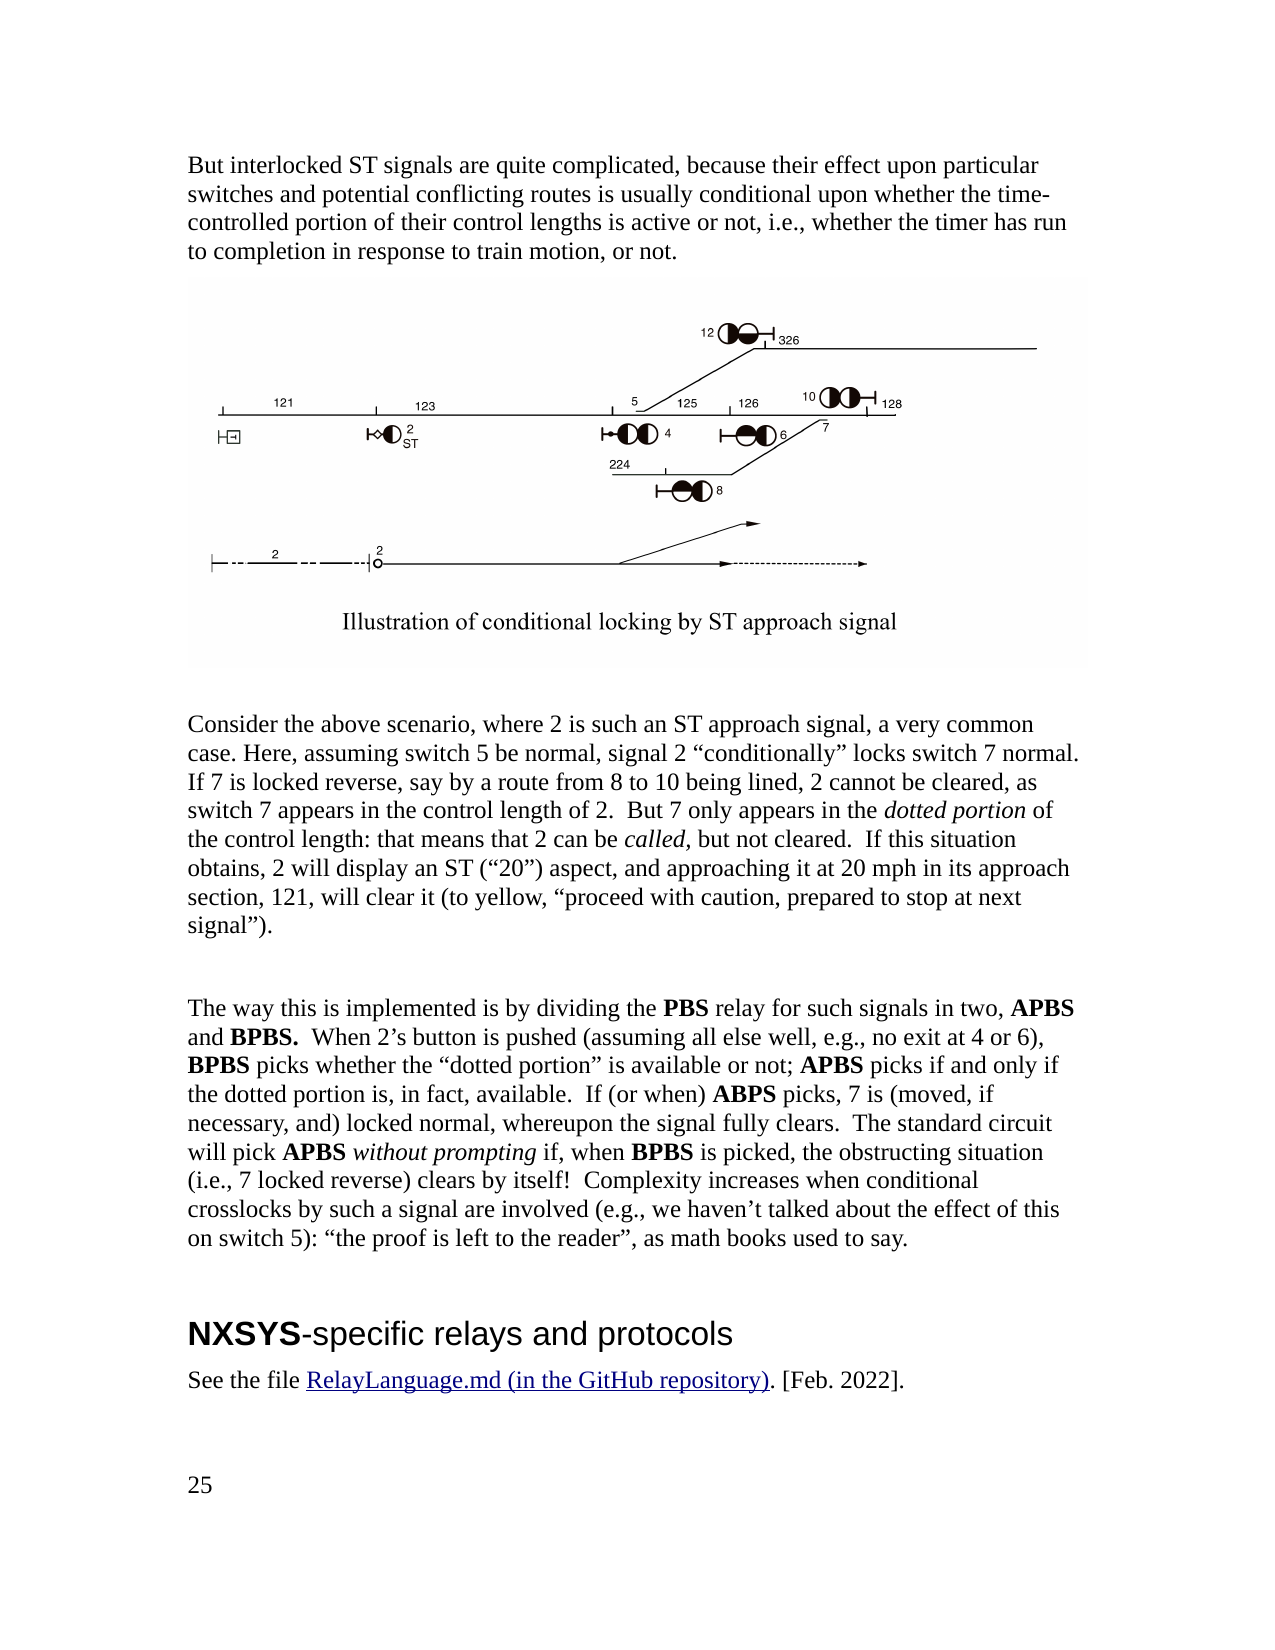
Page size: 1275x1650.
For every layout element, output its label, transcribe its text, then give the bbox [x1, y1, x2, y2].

text See the file RelayLanguage.md (in the GitHub repository). [Feb. 2022]. [187, 1365, 1087, 1394]
picture [187, 277, 1088, 668]
text But interlocked ST signals are quite complicated, because their effect upon particular switches and potential conflicting routes is usually conditional upon whether the time-controlled portion of their control lengths is active or not, i.e., whether the timer has run to completion in response to train motion, or not. [187, 150, 1087, 265]
subtitle NXSYS-specific relays and protocols [187, 1314, 1087, 1352]
text The way this is implemented is by dividing the PBS relay for such signals in two, APBS and BPBS. When 2’s button is pushed (assuming all else well, e.g., no exit at 4 or 6), BPBS picks whether the “dotted portion” is available or not; APBS picks if and only if the dotted portion is, in fact, available. If (or when) ABPS picks, 7 is (moved, if necessary, and) locked normal, whereupon the signal fully clears. The standard circuit will pick APBS without prompting if, when BPBS is picked, the obstructing situation (i.e., 7 locked reverse) clears by itself! Complexity increases when conditional crosslocks by such a signal are involved (e.g., we haven’t talked about the effect of this on switch 5): “the proof is left to the reader”, as math books used to say. [187, 993, 1087, 1252]
text Consider the above scenario, where 2 is such an ST approach signal, a very common case. Here, assuming switch 5 be normal, signal 2 “conditionally” locks switch 7 normal. If 7 is locked reverse, say by a route from 8 to 10 being lined, 2 cannot be cleared, as switch 7 appears in the control length of 2. But 7 only appears in the dotted portion of the control length: that means that 2 can be called, but not cleared. If this situation obtains, 2 will display an ST (“20”) aspect, and approaching it at 20 mph in its approach section, 121, will clear it (to yellow, “proceed with caution, prepared to stop at next signal”). [187, 709, 1087, 939]
